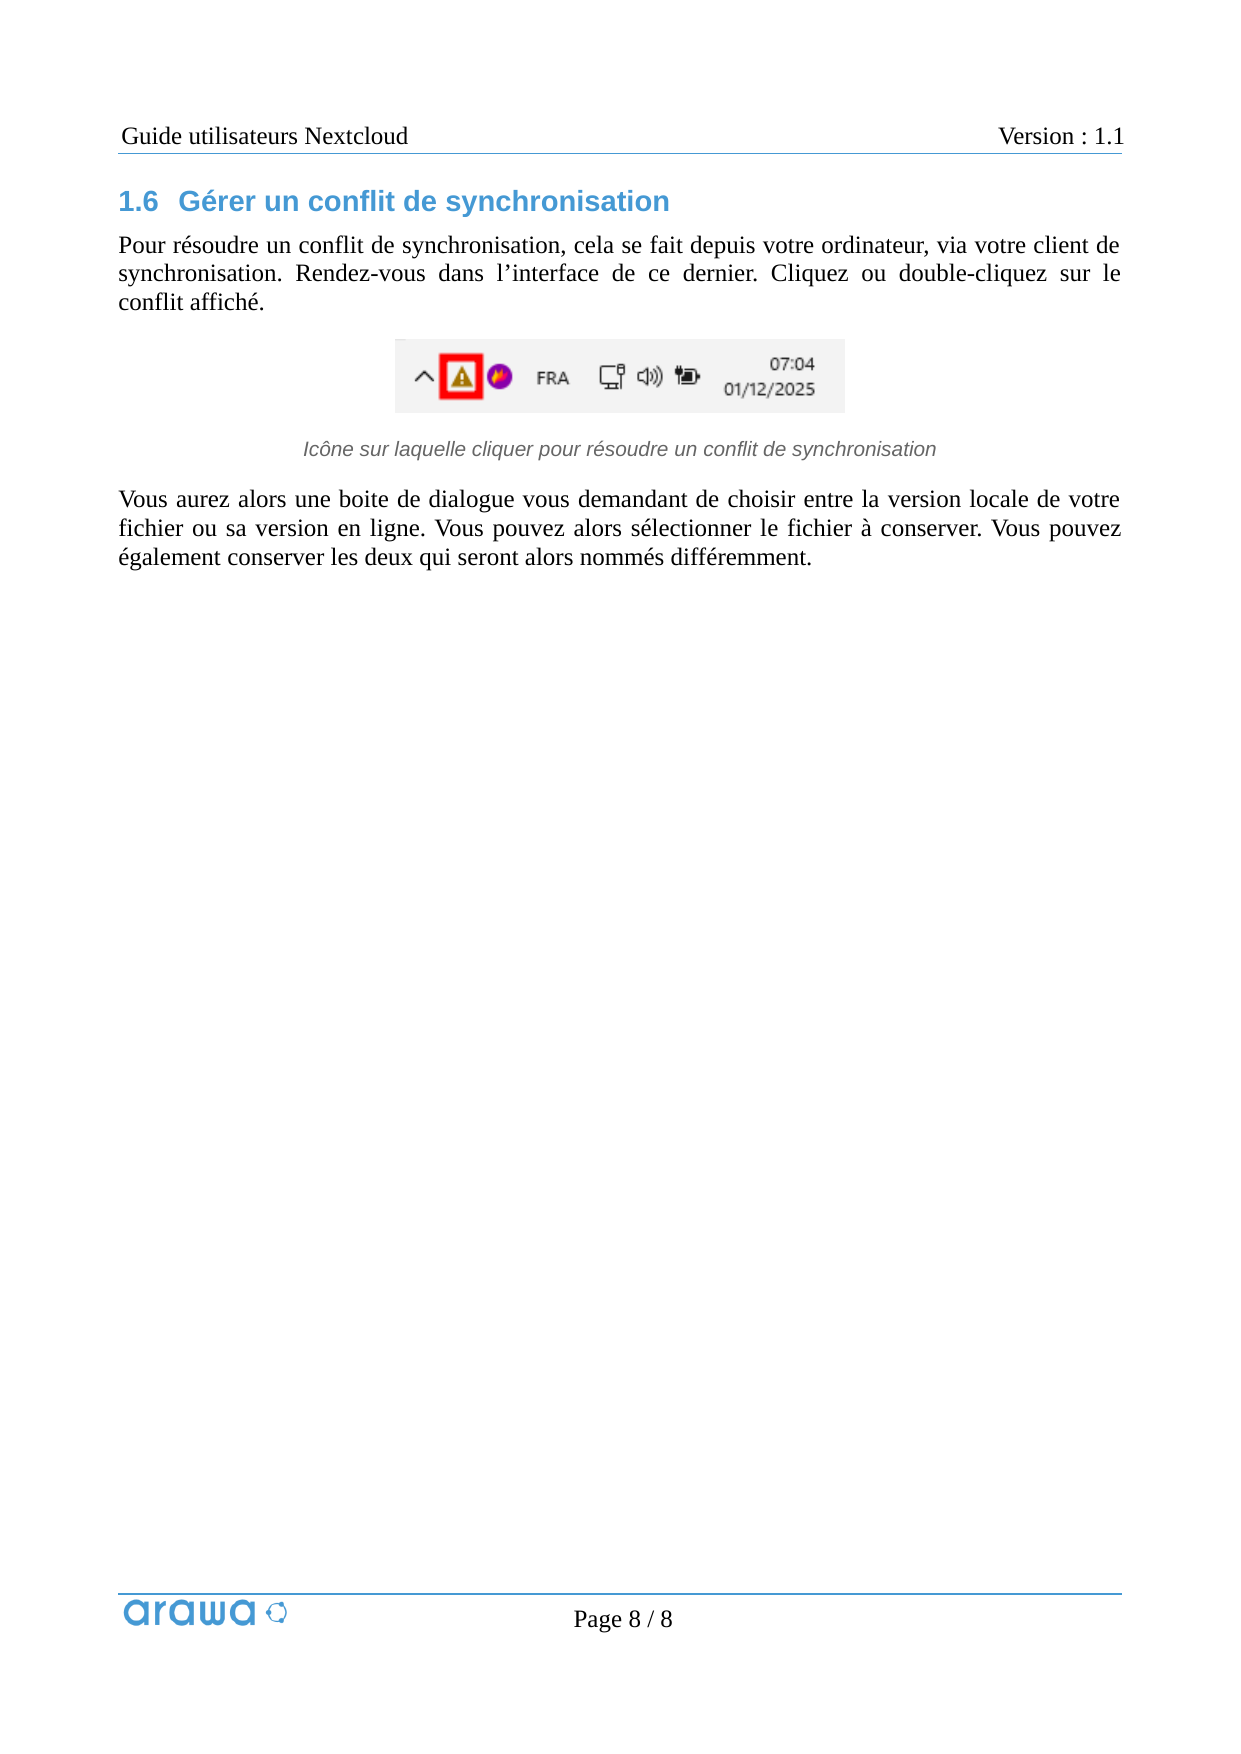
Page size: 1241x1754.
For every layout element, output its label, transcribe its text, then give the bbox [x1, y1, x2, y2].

text Icône sur laquelle cliquer pour résoudre un conflit de synchronisation [118, 437, 1122, 461]
text Pour résoudre un conflit de synchronisation, cela se fait depuis votre ordinateur, via votre client de synchronisation. Rendez-vous dans l’interface de ce dernier. Cliquez ou double-cliquez sur le conflit affiché. [118, 230, 1122, 316]
subtitle Gérer un conflit de synchronisation [118, 184, 1122, 217]
text Vous aurez alors une boite de dialogue vous demandant de choisir entre la version locale de votre fichier ou sa version en ligne. Vous pouvez alors sélectionner le fichier à conserver. Vous pouvez également conserver les deux qui seront alors nommés différemment. [118, 484, 1122, 570]
picture [121, 1597, 290, 1628]
picture [395, 339, 845, 413]
